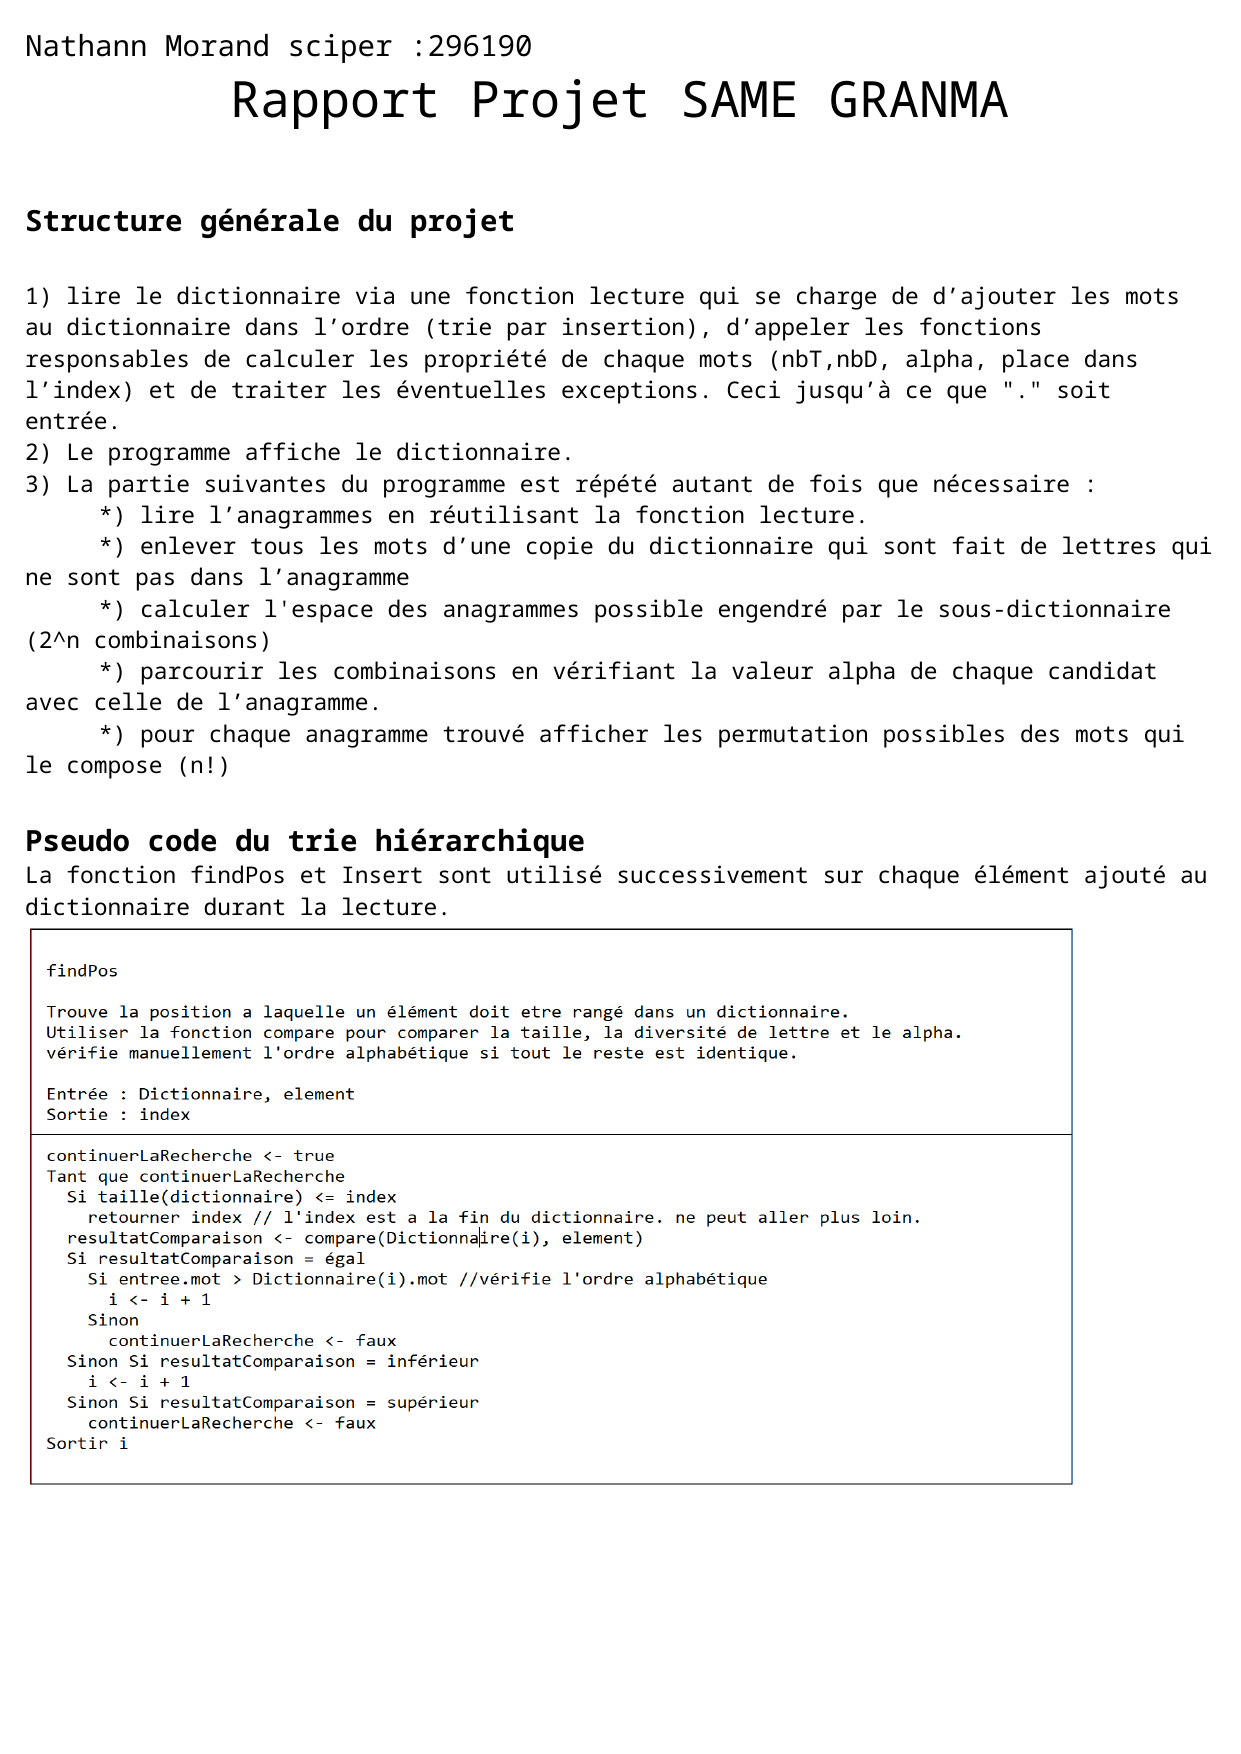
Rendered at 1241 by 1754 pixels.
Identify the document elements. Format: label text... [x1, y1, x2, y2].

text *) lire l’anagrammes en réutilisant la fonction lecture. [25, 499, 1215, 530]
text Rapport Projet SAME GRANMA [25, 64, 1215, 133]
text 1) lire le dictionnaire via une fonction lecture qui se charge de d’ajouter les mots au dictionnaire dans l’ordre (trie par insertion), d’appeler les fonctions responsables de calculer les propriété de chaque mots (nbT,nbD, alpha, place dans l’index) et de traiter les éventuelles exceptions. Ceci jusqu’à ce que "." soit entrée. [25, 280, 1215, 436]
text Pseudo code du trie hiérarchique [25, 820, 1215, 859]
text 2) Le programme affiche le dictionnaire. [25, 436, 1215, 468]
text La fonction findPos et Insert sont utilisé successivement sur chaque élément ajouté au dictionnaire durant la lecture. [25, 859, 1215, 922]
text Nathann Morand sciper :296190 [25, 25, 1215, 64]
text Structure générale du projet [25, 201, 1215, 240]
text *) calculer l'espace des anagrammes possible engendré par le sous-dictionnaire (2^n combinaisons) [25, 593, 1215, 655]
text *) parcourir les combinaisons en vérifiant la valeur alpha de chaque candidat avec celle de l’anagramme. [25, 655, 1215, 718]
text *) enlever tous les mots d’une copie du dictionnaire qui sont fait de lettres qui ne sont pas dans l’anagramme [25, 530, 1215, 593]
text 3) La partie suivantes du programme est répété autant de fois que nécessaire : [25, 468, 1215, 499]
text *) pour chaque anagramme trouvé afficher les permutation possibles des mots qui le compose (n!) [25, 718, 1215, 780]
